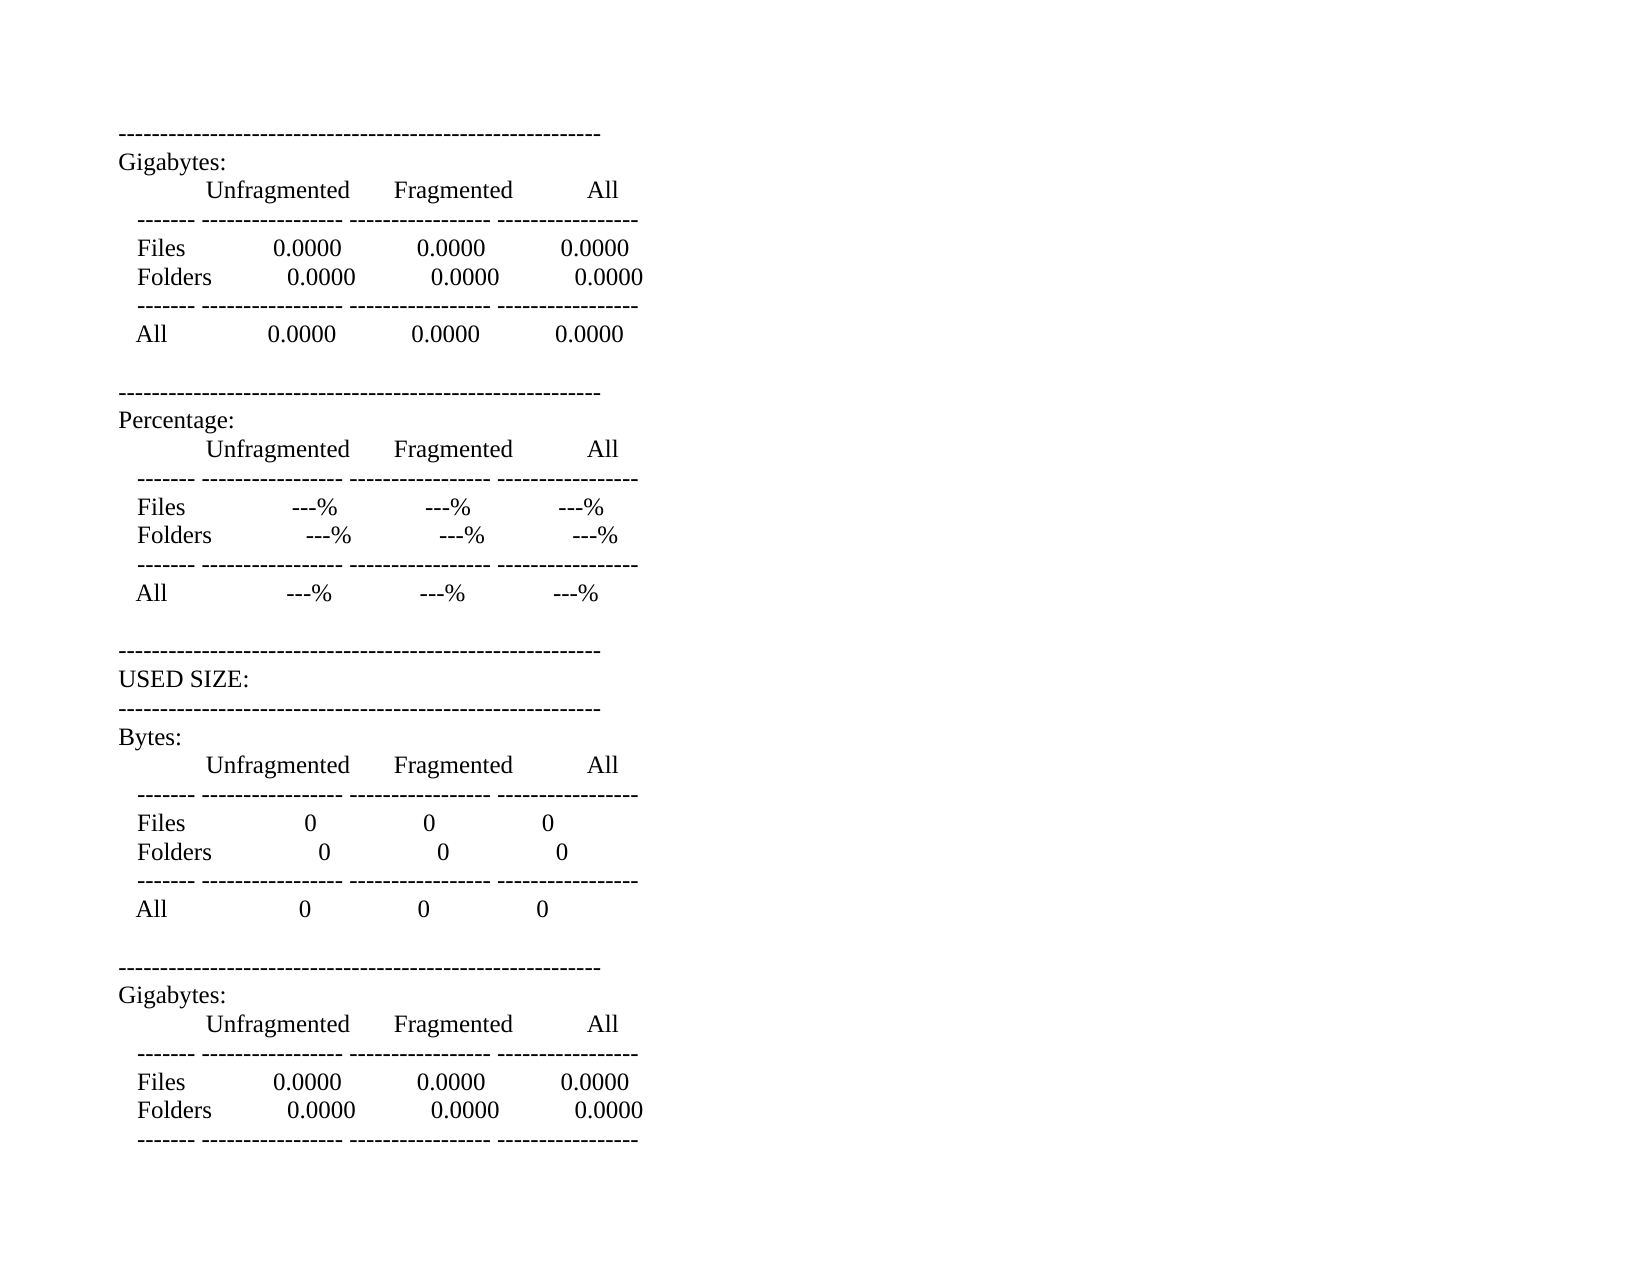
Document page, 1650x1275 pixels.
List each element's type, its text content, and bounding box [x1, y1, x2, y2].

text ------- ----------------- ----------------- ----------------- [118, 866, 1532, 894]
text Files 0 0 0 [118, 808, 1532, 837]
text ---------------------------------------------------------- [118, 693, 1532, 722]
text Gigabytes: [118, 147, 1532, 176]
text ------- ----------------- ----------------- ----------------- [118, 204, 1532, 233]
text Files 0.0000 0.0000 0.0000 [118, 233, 1532, 262]
text ---------------------------------------------------------- [118, 118, 1532, 147]
text Unfragmented Fragmented All [118, 751, 1532, 779]
text Files ---% ---% ---% [118, 492, 1532, 521]
text ------- ----------------- ----------------- ----------------- [118, 549, 1532, 578]
text USED SIZE: [118, 664, 1532, 693]
text Folders ---% ---% ---% [118, 521, 1532, 549]
text Folders 0.0000 0.0000 0.0000 [118, 1096, 1532, 1124]
text Files 0.0000 0.0000 0.0000 [118, 1067, 1532, 1096]
text ------- ----------------- ----------------- ----------------- [118, 291, 1532, 319]
text Unfragmented Fragmented All [118, 1009, 1532, 1038]
text All ---% ---% ---% [118, 578, 1532, 607]
text ------- ----------------- ----------------- ----------------- [118, 779, 1532, 808]
text Gigabytes: [118, 981, 1532, 1009]
text ------- ----------------- ----------------- ----------------- [118, 1124, 1532, 1153]
text Unfragmented Fragmented All [118, 434, 1532, 463]
text Bytes: [118, 722, 1532, 751]
text ------- ----------------- ----------------- ----------------- [118, 1038, 1532, 1067]
text ---------------------------------------------------------- [118, 636, 1532, 664]
text Percentage: [118, 406, 1532, 434]
text Unfragmented Fragmented All [118, 176, 1532, 204]
text ---------------------------------------------------------- [118, 952, 1532, 981]
text Folders 0 0 0 [118, 837, 1532, 866]
text All 0.0000 0.0000 0.0000 [118, 319, 1532, 348]
text ------- ----------------- ----------------- ----------------- [118, 463, 1532, 492]
text ---------------------------------------------------------- [118, 377, 1532, 406]
text All 0 0 0 [118, 894, 1532, 923]
text Folders 0.0000 0.0000 0.0000 [118, 262, 1532, 291]
